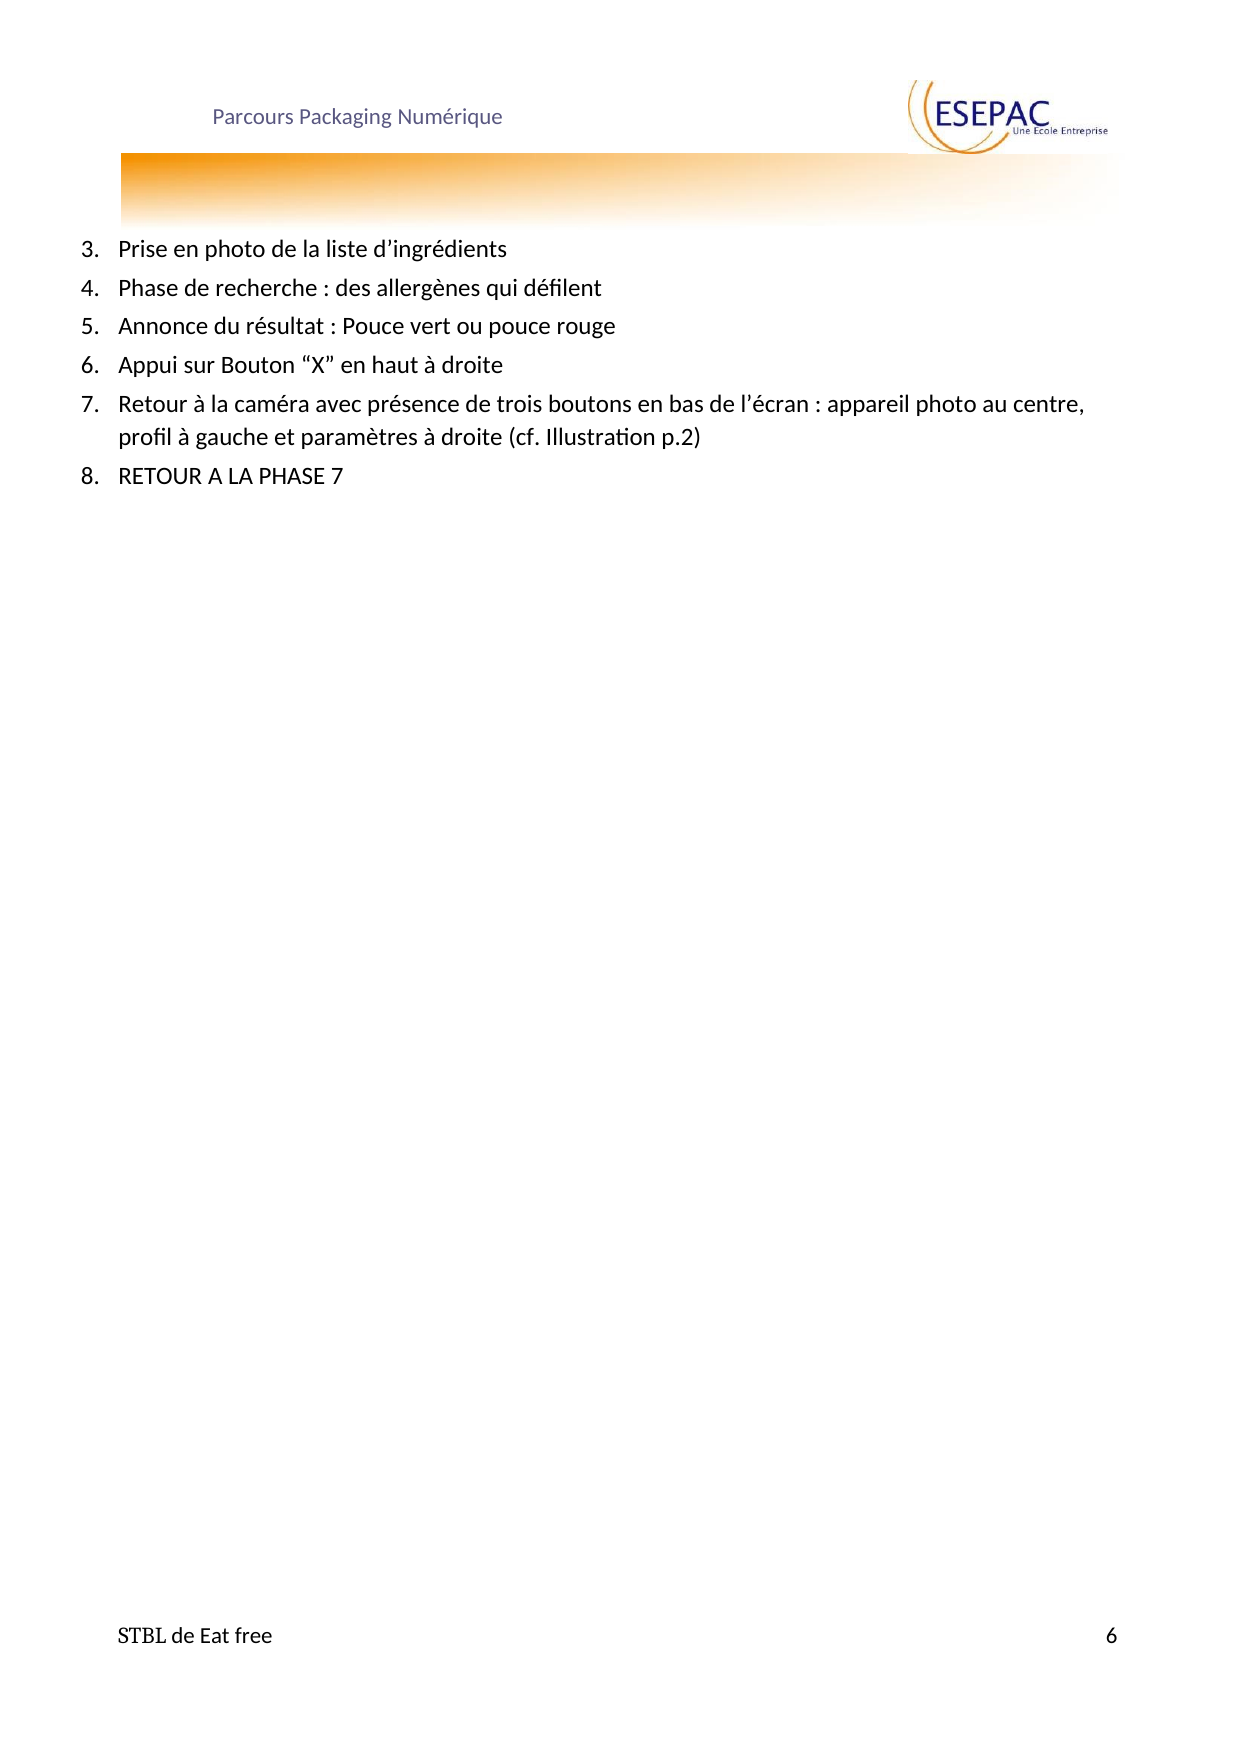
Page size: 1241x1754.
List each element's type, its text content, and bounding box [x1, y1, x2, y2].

list Phase de recherche : des allergènes qui défilent [81, 272, 1122, 302]
list RETOUR A LA PHASE 7 [81, 460, 1122, 491]
picture [121, 80, 1126, 230]
list Appui sur Bouton “X” en haut à droite [81, 349, 1122, 380]
list Retour à la caméra avec présence de trois boutons en bas de l’écran : appareil photo au centre, profil à gauche et paramètres à droite (cf. Illustration p.2) [81, 388, 1122, 452]
list Prise en photo de la liste d’ingrédients [81, 233, 1122, 263]
list Annonce du résultat : Pouce vert ou pouce rouge [81, 310, 1122, 341]
